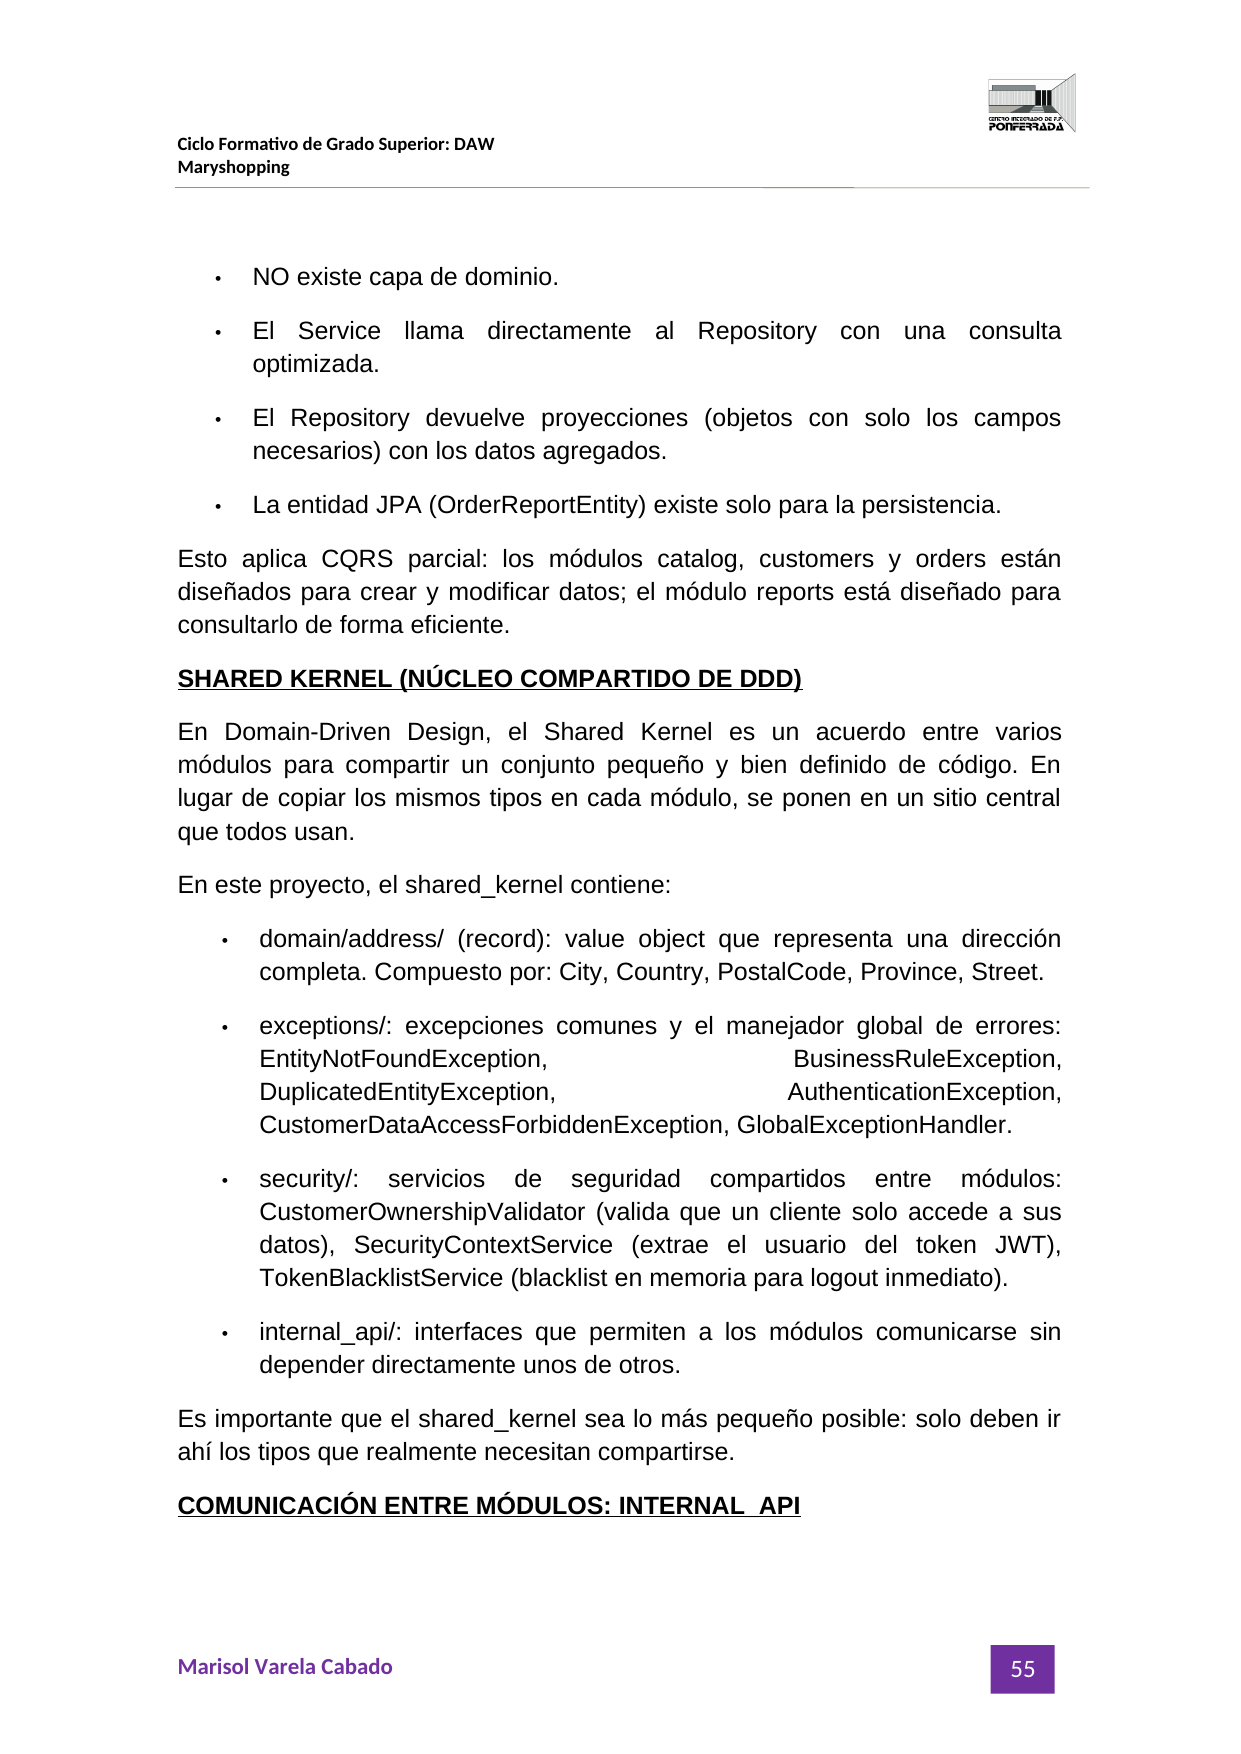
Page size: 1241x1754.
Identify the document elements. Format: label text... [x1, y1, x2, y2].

list El Service llama directamente al Repository con una consulta optimizada. [215, 316, 1063, 378]
list internal_api/: interfaces que permiten a los módulos comunicarse sin depender directamente unos de otros. [222, 1317, 1063, 1379]
list El Repository devuelve proyecciones (objetos con solo los campos necesarios) con los datos agregados. [215, 403, 1063, 465]
text En este proyecto, el shared_kernel contiene: [177, 870, 1063, 899]
list security/: servicios de seguridad compartidos entre módulos: CustomerOwnershipValidator (valida que un cliente solo accede a sus datos), SecurityContextService (extrae el usuario del token JWT), TokenBlacklistService (blacklist en memoria para logout inmediato). [222, 1164, 1063, 1292]
text COMUNICACIÓN ENTRE MÓDULOS: INTERNAL_API [177, 1491, 1063, 1519]
list exceptions/: excepciones comunes y el manejador global de errores: EntityNotFoundException, BusinessRuleException, DuplicatedEntityException, AuthenticationException, CustomerDataAccessForbiddenException, GlobalExceptionHandler. [222, 1011, 1063, 1139]
list domain/address/ (record): value object que representa una dirección completa. Compuesto por: City, Country, PostalCode, Province, Street. [222, 924, 1063, 986]
text SHARED KERNEL (NÚCLEO COMPARTIDO DE DDD) [177, 663, 1063, 692]
text En Domain-Driven Design, el Shared Kernel es un acuerdo entre varios módulos para compartir un conjunto pequeño y bien definido de código. En lugar de copiar los mismos tipos en cada módulo, se ponen en un sitio central que todos usan. [177, 717, 1063, 845]
list NO existe capa de dominio. [215, 262, 1063, 291]
text Esto aplica CQRS parcial: los módulos catalog, customers y orders están diseñados para crear y modificar datos; el módulo reports está diseñado para consultarlo de forma eficiente. [177, 544, 1063, 638]
text Es importante que el shared_kernel sea lo más pequeño posible: solo deben ir ahí los tipos que realmente necesitan compartirse. [177, 1404, 1063, 1466]
list La entidad JPA (OrderReportEntity) existe solo para la persistencia. [215, 490, 1063, 518]
